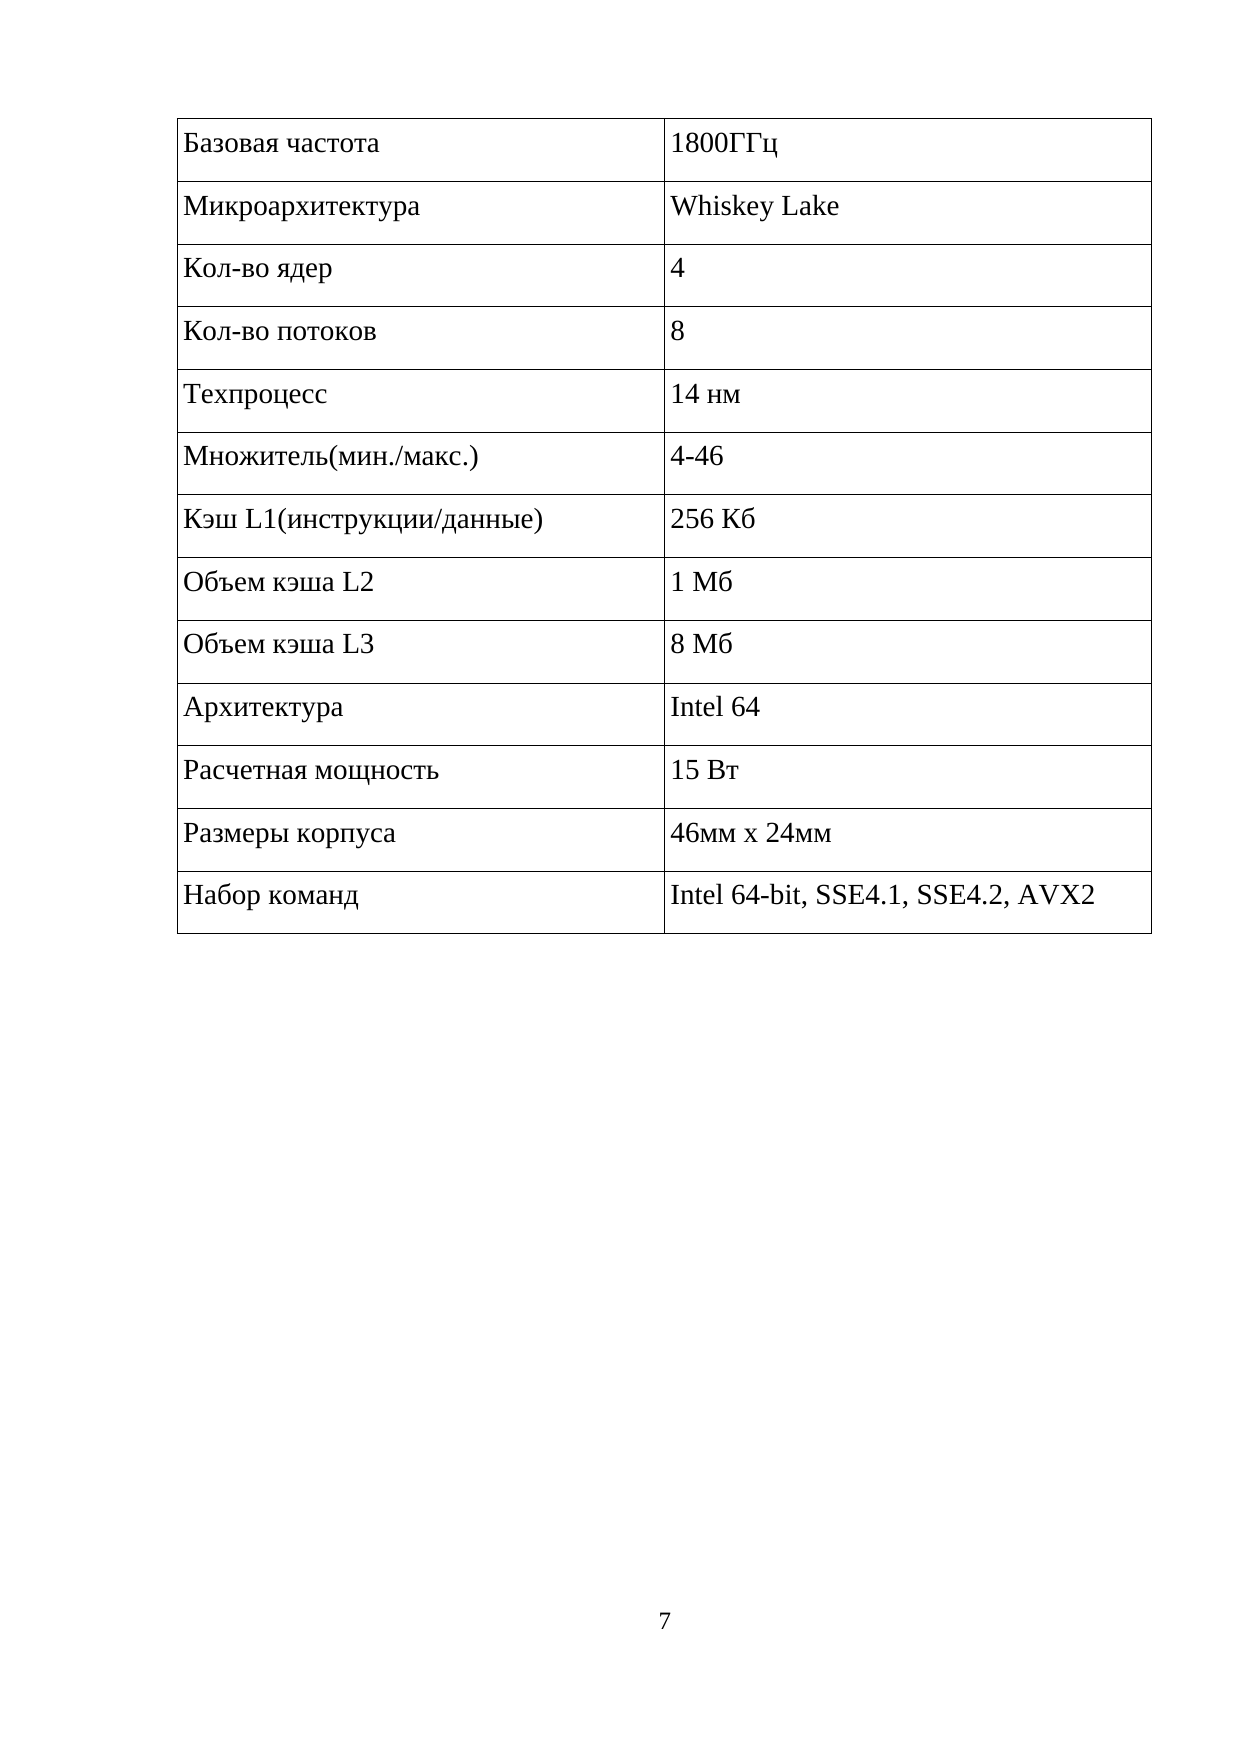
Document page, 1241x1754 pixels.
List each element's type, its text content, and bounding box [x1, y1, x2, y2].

table_cell Расчетная мощность [178, 746, 664, 808]
table_cell 14 нм [665, 370, 1151, 432]
table_cell 4-46 [665, 433, 1151, 494]
table_cell Кэш L1(инструкции/данные) [178, 495, 664, 557]
table_cell Кол-во ядер [178, 245, 664, 306]
table_cell 46мм х 24мм [665, 809, 1151, 871]
table_cell 1 Мб [665, 558, 1151, 620]
table_cell Размеры корпуса [178, 809, 664, 871]
table_cell Кол-во потоков [178, 307, 664, 369]
table_cell Intel 64-bit, SSE4.1, SSE4.2, AVX2 [665, 872, 1151, 933]
table_cell 8 Мб [665, 621, 1151, 682]
table_cell Множитель(мин./макс.) [178, 433, 664, 494]
table_cell Объем кэша L2 [178, 558, 664, 620]
table_cell 15 Вт [665, 746, 1151, 808]
table_cell 256 Кб [665, 495, 1151, 557]
table_cell Объем кэша L3 [178, 621, 664, 682]
table_cell Набор команд [178, 872, 664, 933]
table_cell Микроархитектура [178, 182, 664, 243]
table_cell Whiskey Lake [665, 182, 1151, 243]
table_header Базовая частота [178, 119, 664, 181]
table_header 1800ГГц [665, 119, 1151, 181]
table_cell Архитектура [178, 684, 664, 745]
table_cell Техпроцесс [178, 370, 664, 432]
table_cell 8 [665, 307, 1151, 369]
table_cell 4 [665, 245, 1151, 306]
table_cell Intel 64 [665, 684, 1151, 745]
